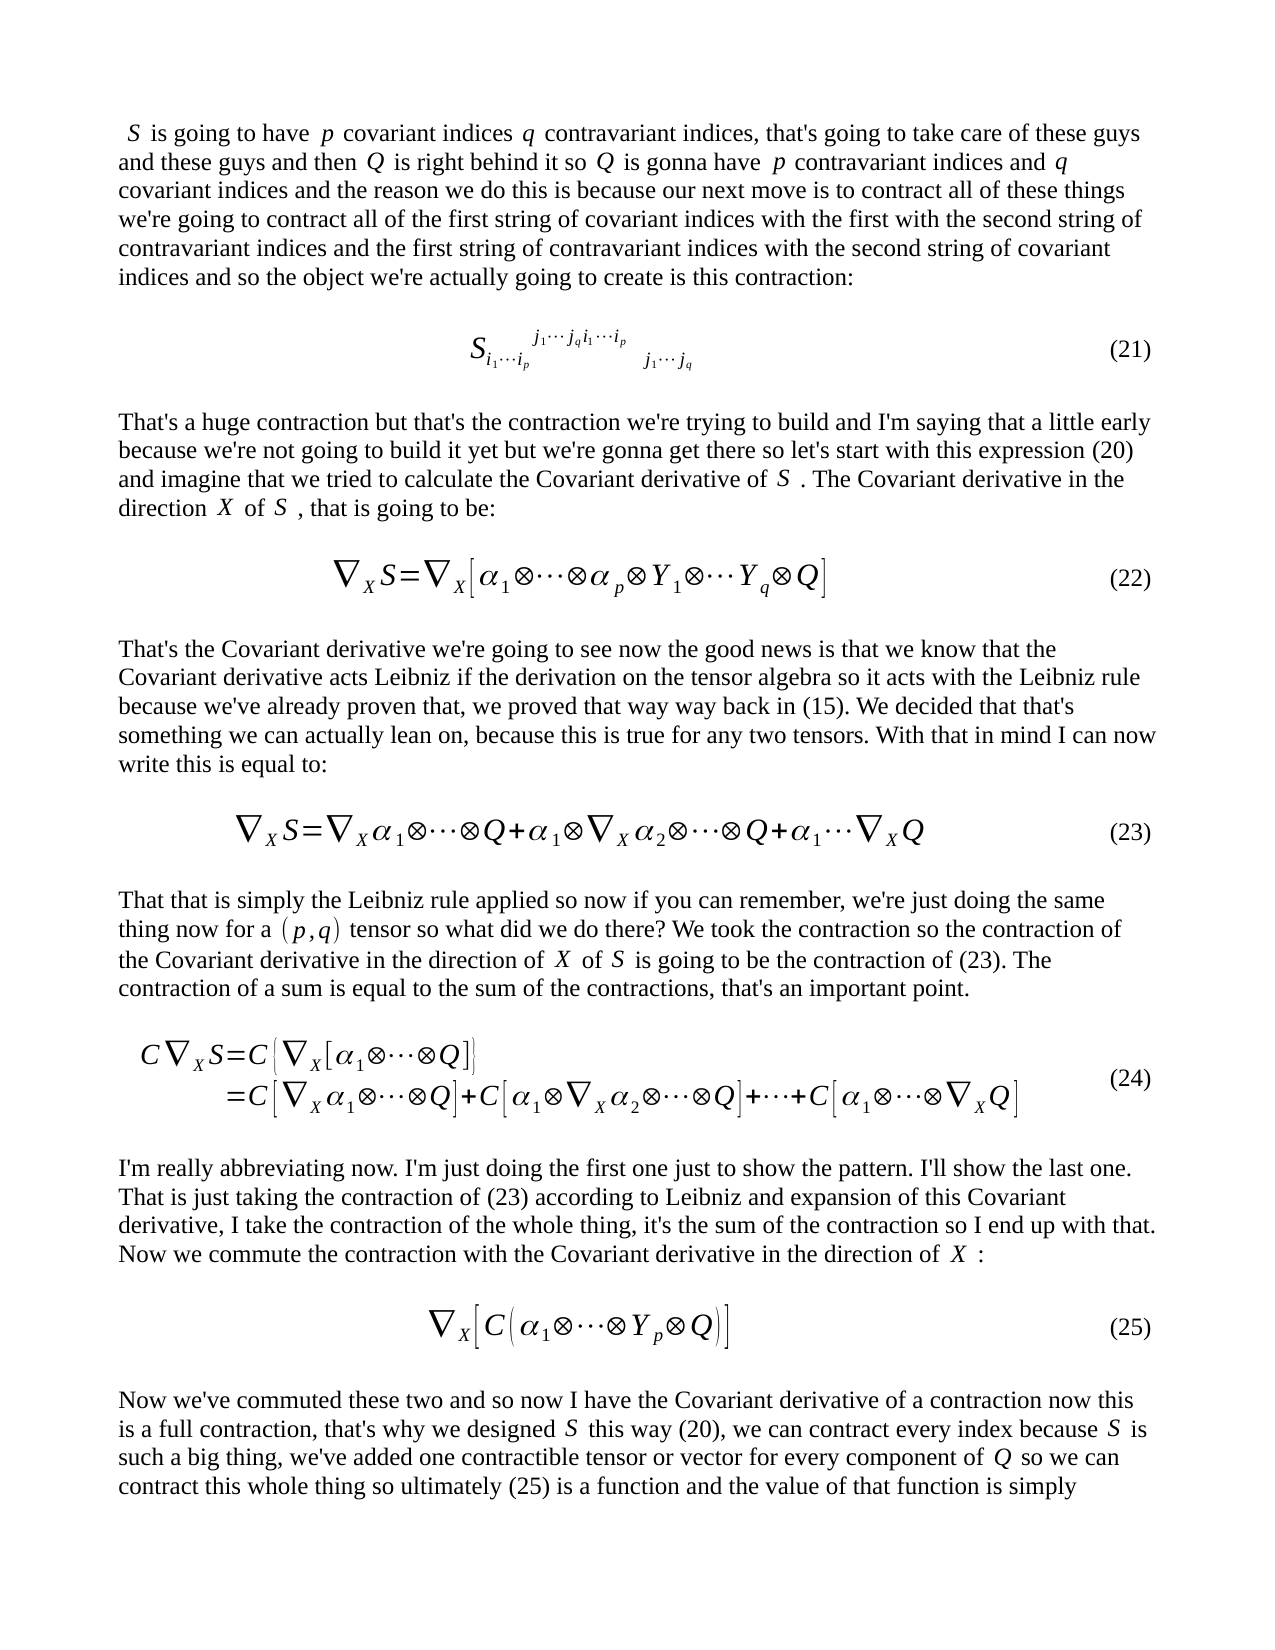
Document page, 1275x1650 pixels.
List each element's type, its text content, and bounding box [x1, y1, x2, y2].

table_header (24) [1041, 1031, 1157, 1124]
text I'm really abbreviating now. I'm just doing the first one just to show the pattern. I'll show the last one. [118, 1153, 1157, 1182]
table_header (23) [1041, 806, 1157, 857]
table_header [118, 319, 1041, 378]
text That that is simply the Leibniz rule applied so now if you can remember, we're just doing the same thing now for atensor so what did we do there? We took the contraction so the contraction of the Covariant derivative in the direction ofofis going to be the contraction of (23). The contraction of a sum is equal to the sum of the contractions, that's an important point. [118, 886, 1157, 1002]
text Now we've commuted these two and so now I have the Covariant derivative of a contraction now this is a full contraction, that's why we designedthis way (20), we can contract every index becauseis such a big thing, we've added one contractible tensor or vector for every component ofso we can contract this whole thing so ultimately (25) is a function and the value of that function is simply, that's how you execute the contraction, that's the definition of how contractions work what contractions are, you're feeding the various constituents of the tensor into itself and you pair it up in one way or another. On a full contraction, every one of the contravariant indices is gobbling up every one of the covariant indices so you end up withbut that is a real number so you end up here with the Covariant derivative with respect toof this thing: [118, 1385, 1157, 1500]
table_header [118, 806, 1041, 857]
table_header (22) [1041, 550, 1157, 605]
text Now we commute the contraction with the Covariant derivative in the direction of: [118, 1239, 1157, 1268]
table_header (21) [1041, 319, 1157, 378]
text That's the Covariant derivative we're going to see now the good news is that we know that the Covariant derivative acts Leibniz if the derivation on the tensor algebra so it acts with the Leibniz rule because we've already proven that, we proved that way way back in (15). We decided that that's something we can actually lean on, because this is true for any two tensors. With that in mind I can now write this is equal to: [118, 634, 1157, 777]
text That is just taking the contraction of (23) according to Leibniz and expansion of this Covariant derivative, I take the contraction of the whole thing, it's the sum of the contraction so I end up with that. [118, 1182, 1157, 1239]
text is going to havecovariant indicescontravariant indices, that's going to take care of these guys and these guys and thenis right behind it sois gonna havecontravariant indices andcovariant indices and the reason we do this is because our next move is to contract all of these things we're going to contract all of the first string of covariant indices with the first with the second string of contravariant indices and the first string of contravariant indices with the second string of covariant indices and so the object we're actually going to create is this contraction: [118, 118, 1157, 291]
table_header [118, 1031, 1041, 1124]
text That's a huge contraction but that's the contraction we're trying to build and I'm saying that a little early because we're not going to build it yet but we're gonna get there so let's start with this expression (20) and imagine that we tried to calculate the Covariant derivative of. The Covariant derivative in the directionof, that is going to be: [118, 407, 1157, 522]
table_header (25) [1041, 1297, 1157, 1356]
table_header [118, 550, 1041, 605]
table_header [118, 1297, 1041, 1356]
